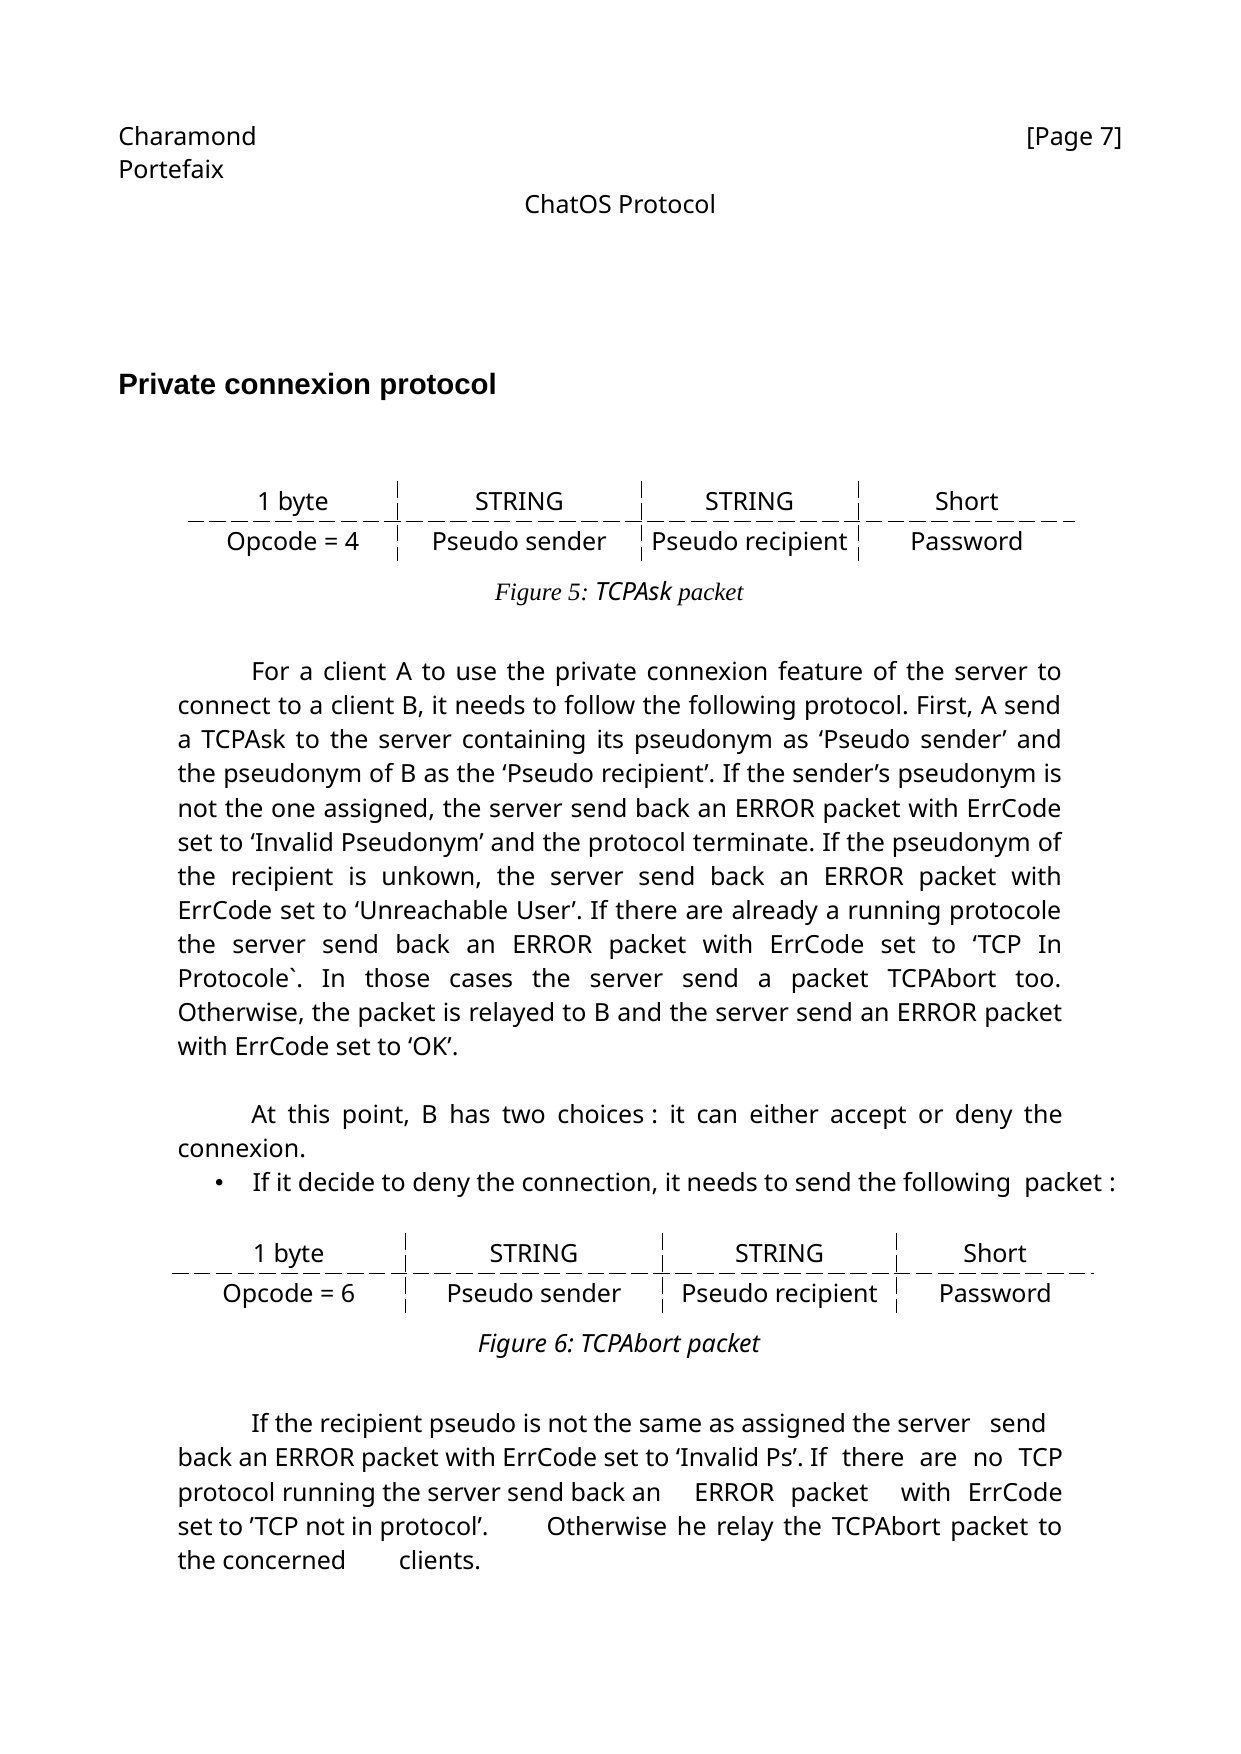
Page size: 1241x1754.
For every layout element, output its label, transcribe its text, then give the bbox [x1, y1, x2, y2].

table_cell Opcode = 4 [188, 521, 397, 561]
table_cell Pseudo sender [405, 1273, 662, 1313]
text At this point, B has two choices : it can either accept or deny the connexion. [177, 1097, 1063, 1165]
text Figure 6: TCPAbort packet [177, 1325, 1063, 1359]
table_header STRING [663, 1233, 896, 1273]
table_header STRING [405, 1233, 662, 1273]
table_cell Opcode = 6 [172, 1273, 405, 1313]
text Figure 5: TCPAsk packet [177, 573, 1063, 607]
text For a client A to use the private connexion feature of the server to connect to a client B, it needs to follow the following protocol. First, A send a TCPAsk to the server containing its pseudonym as ‘Pseudo sender’ and the pseudonym of B as the ‘Pseudo recipient’. If the sender’s pseudonym is not the one assigned, the server send back an ERROR packet with ErrCode set to ‘Invalid Pseudonym’ and the protocol terminate. If the pseudonym of the recipient is unkown, the server send back an ERROR packet with ErrCode set to ‘Unreachable User’. If there are already a running protocole the server send back an ERROR packet with ErrCode set to ‘TCP In Protocole`. In those cases the server send a packet TCPAbort too. Otherwise, the packet is relayed to B and the server send an ERROR packet with ErrCode set to ‘OK’. [177, 654, 1063, 1063]
table_header STRING [398, 481, 641, 521]
table_cell Pseudo recipient [641, 521, 858, 561]
table_header Short [896, 1233, 1094, 1273]
list If it decide to deny the connection, it needs to send the following packet : [215, 1165, 1122, 1199]
table_cell Password [858, 521, 1075, 561]
table_header STRING [641, 481, 858, 521]
text If the recipient pseudo is not the same as assigned the server send back an ERROR packet with ErrCode set to ‘Invalid Ps’. If there are no TCP protocol running the server send back an ERROR packet with ErrCode set to ’TCP not in protocol’. Otherwise he relay the TCPAbort packet to the concerned clients. [177, 1406, 1063, 1576]
table_cell Pseudo sender [398, 521, 641, 561]
table_header 1 byte [172, 1233, 405, 1273]
table_header Short [858, 481, 1075, 521]
subtitle Private connexion protocol [118, 367, 1122, 400]
table_header 1 byte [188, 481, 397, 521]
table_cell Password [896, 1273, 1094, 1313]
table_cell Pseudo recipient [663, 1273, 896, 1313]
